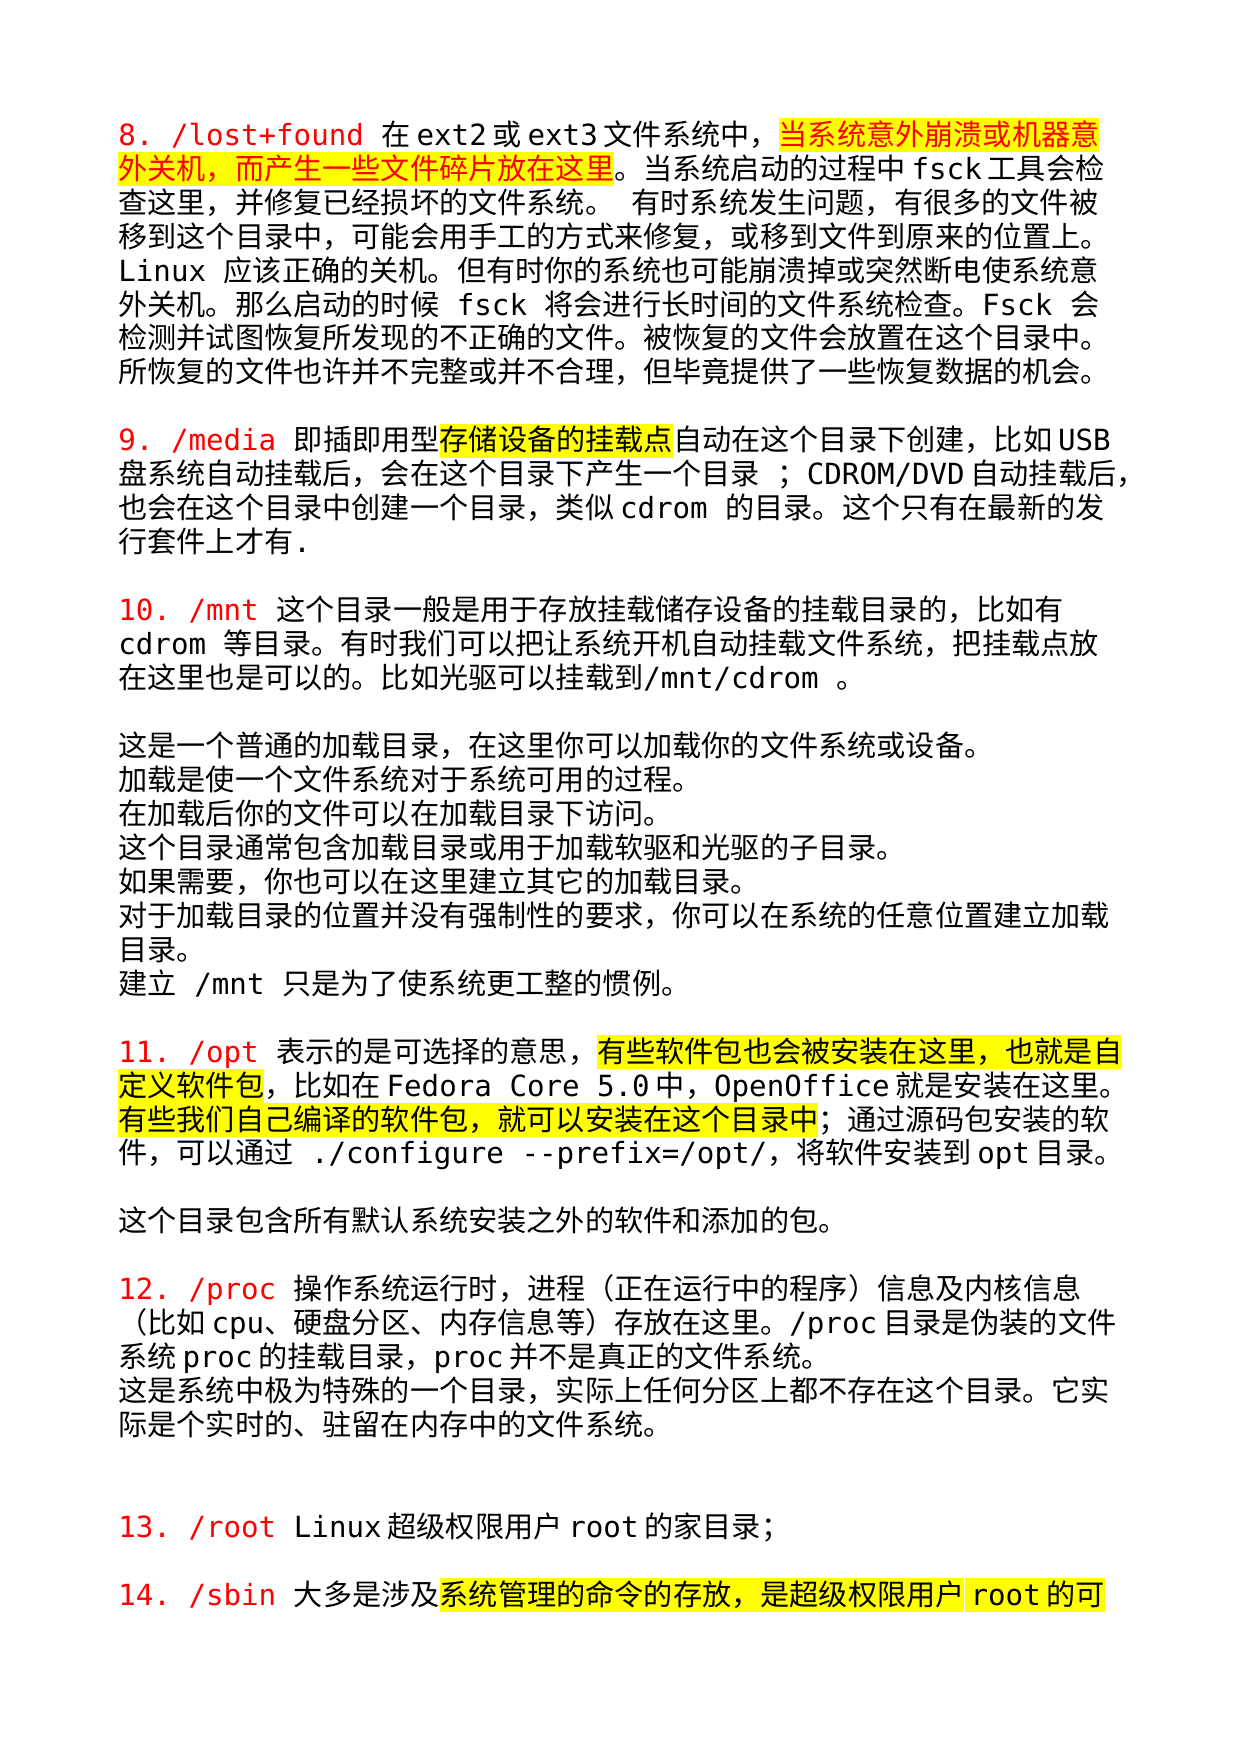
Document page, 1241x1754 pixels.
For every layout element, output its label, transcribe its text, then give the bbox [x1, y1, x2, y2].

text 9. /media 即插即用型存储设备的挂载点自动在这个目录下创建，比如USB盘系统自动挂载后，会在这个目录下产生一个目录 ；CDROM/DVD自动挂载后，也会在这个目录中创建一个目录，类似cdrom 的目录。这个只有在最新的发行套件上才有. [118, 424, 1122, 559]
text 10. /mnt 这个目录一般是用于存放挂载储存设备的挂载目录的，比如有cdrom 等目录。有时我们可以把让系统开机自动挂载文件系统，把挂载点放在这里也是可以的。比如光驱可以挂载到/mnt/cdrom 。 [118, 593, 1122, 695]
text 这个目录包含所有默认系统安装之外的软件和添加的包。 [118, 1205, 1122, 1239]
text 13. /root Linux超级权限用户root的家目录； [118, 1510, 1122, 1544]
text 8. /lost+found 在ext2或ext3文件系统中，当系统意外崩溃或机器意外关机，而产生一些文件碎片放在这里。当系统启动的过程中fsck工具会检查这里，并修复已经损坏的文件系统。 有时系统发生问题，有很多的文件被移到这个目录中，可能会用手工的方式来修复，或移到文件到原来的位置上。 [118, 118, 1122, 254]
text 这是系统中极为特殊的一个目录，实际上任何分区上都不存在这个目录。它实际是个实时的、驻留在内存中的文件系统。 [118, 1374, 1122, 1442]
text Linux 应该正确的关机。但有时你的系统也可能崩溃掉或突然断电使系统意外关机。那么启动的时候 fsck 将会进行长时间的文件系统检查。Fsck 会检测并试图恢复所发现的不正确的文件。被恢复的文件会放置在这个目录中。所恢复的文件也许并不完整或并不合理，但毕竟提供了一些恢复数据的机会。 [118, 254, 1122, 390]
text 建立 /mnt 只是为了使系统更工整的惯例。 [118, 967, 1122, 1001]
text 这是一个普通的加载目录，在这里你可以加载你的文件系统或设备。 [118, 729, 1122, 763]
text 14. /sbin 大多是涉及系统管理的命令的存放，是超级权限用户root的可 [118, 1578, 1122, 1612]
text 12. /proc 操作系统运行时，进程（正在运行中的程序）信息及内核信息（比如cpu、硬盘分区、内存信息等）存放在这里。/proc目录是伪装的文件系统proc的挂载目录，proc并不是真正的文件系统。 [118, 1273, 1122, 1374]
text 11. /opt 表示的是可选择的意思，有些软件包也会被安装在这里，也就是自定义软件包，比如在Fedora Core 5.0中，OpenOffice就是安装在这里。有些我们自己编译的软件包，就可以安装在这个目录中；通过源码包安装的软件，可以通过 ./configure --prefix=/opt/，将软件安装到opt目录。 [118, 1035, 1122, 1171]
text 在加载后你的文件可以在加载目录下访问。 [118, 797, 1122, 831]
text 如果需要，你也可以在这里建立其它的加载目录。 [118, 865, 1122, 899]
text 这个目录通常包含加载目录或用于加载软驱和光驱的子目录。 [118, 831, 1122, 865]
text 加载是使一个文件系统对于系统可用的过程。 [118, 763, 1122, 797]
text 对于加载目录的位置并没有强制性的要求，你可以在系统的任意位置建立加载目录。 [118, 899, 1122, 967]
